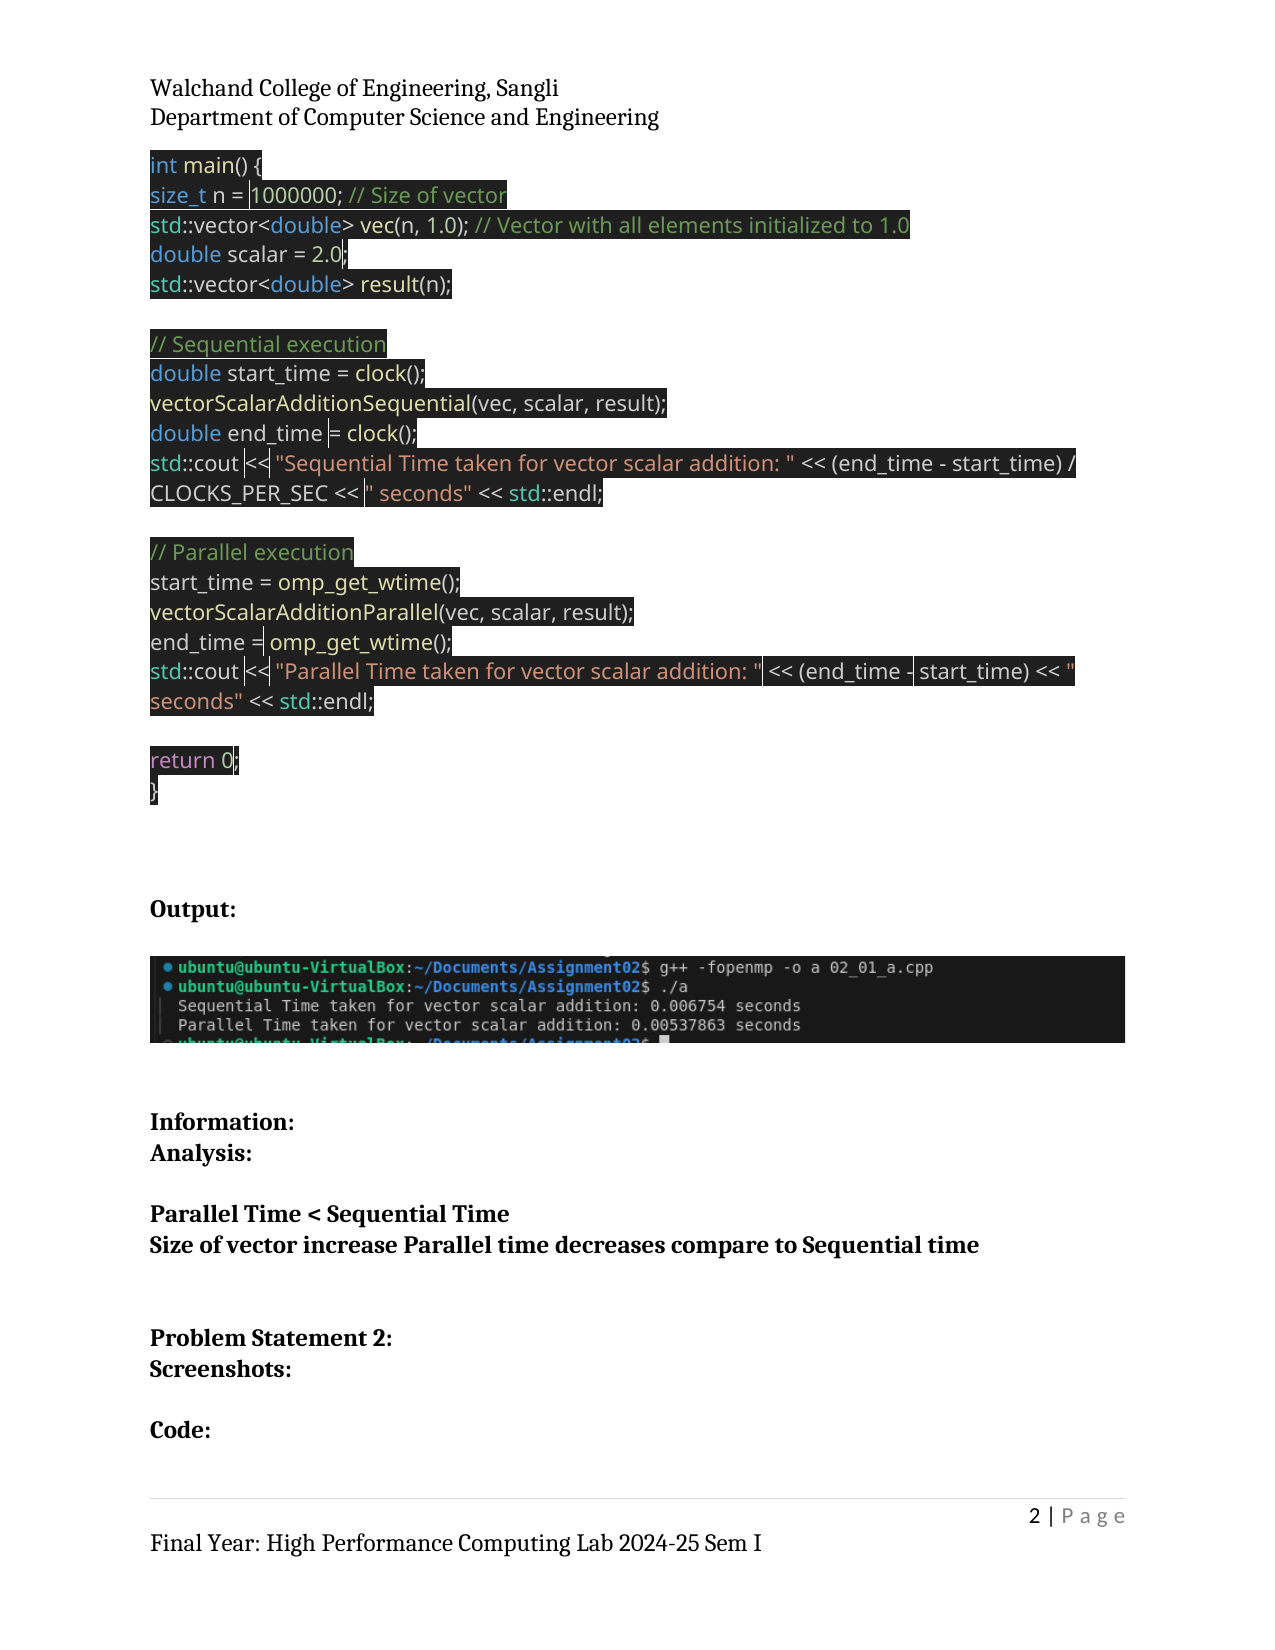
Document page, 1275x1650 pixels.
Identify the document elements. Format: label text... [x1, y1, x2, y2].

text } [150, 775, 1125, 805]
text end_time = omp_get_wtime(); [150, 626, 1125, 656]
text size_t n = 1000000; // Size of vector [150, 180, 1125, 209]
text vectorScalarAdditionParallel(vec, scalar, result); [150, 597, 1125, 626]
text Output: [150, 895, 1125, 924]
picture [150, 956, 1125, 1043]
text Information: [150, 1108, 1125, 1136]
text double scalar = 2.0; [150, 239, 1125, 269]
text int main() { [150, 150, 1125, 180]
text // Sequential execution [150, 329, 1125, 358]
text vectorScalarAdditionSequential(vec, scalar, result); [150, 388, 1125, 418]
text return 0; [150, 746, 1125, 775]
text Problem Statement 2: [150, 1324, 1125, 1353]
text std::cout << "Sequential Time taken for vector scalar addition: " << (end_time - start_time) / CLOCKS_PER_SEC << " seconds" << std::endl; [150, 448, 1125, 507]
text double start_time = clock(); [150, 358, 1125, 388]
text Analysis: [150, 1139, 1125, 1167]
text double end_time = clock(); [150, 418, 1125, 448]
text Screenshots: [150, 1355, 1125, 1384]
text std::cout << "Parallel Time taken for vector scalar addition: " << (end_time - start_time) << " seconds" << std::endl; [150, 656, 1125, 716]
text Size of vector increase Parallel time decreases compare to Sequential time [150, 1231, 1125, 1260]
text std::vector<double> result(n); [150, 269, 1125, 299]
text Parallel Time < Sequential Time [150, 1200, 1125, 1229]
text std::vector<double> vec(n, 1.0); // Vector with all elements initialized to 1.0 [150, 209, 1125, 239]
text // Parallel execution [150, 537, 1125, 567]
text Code: [150, 1416, 1125, 1445]
text start_time = omp_get_wtime(); [150, 567, 1125, 597]
